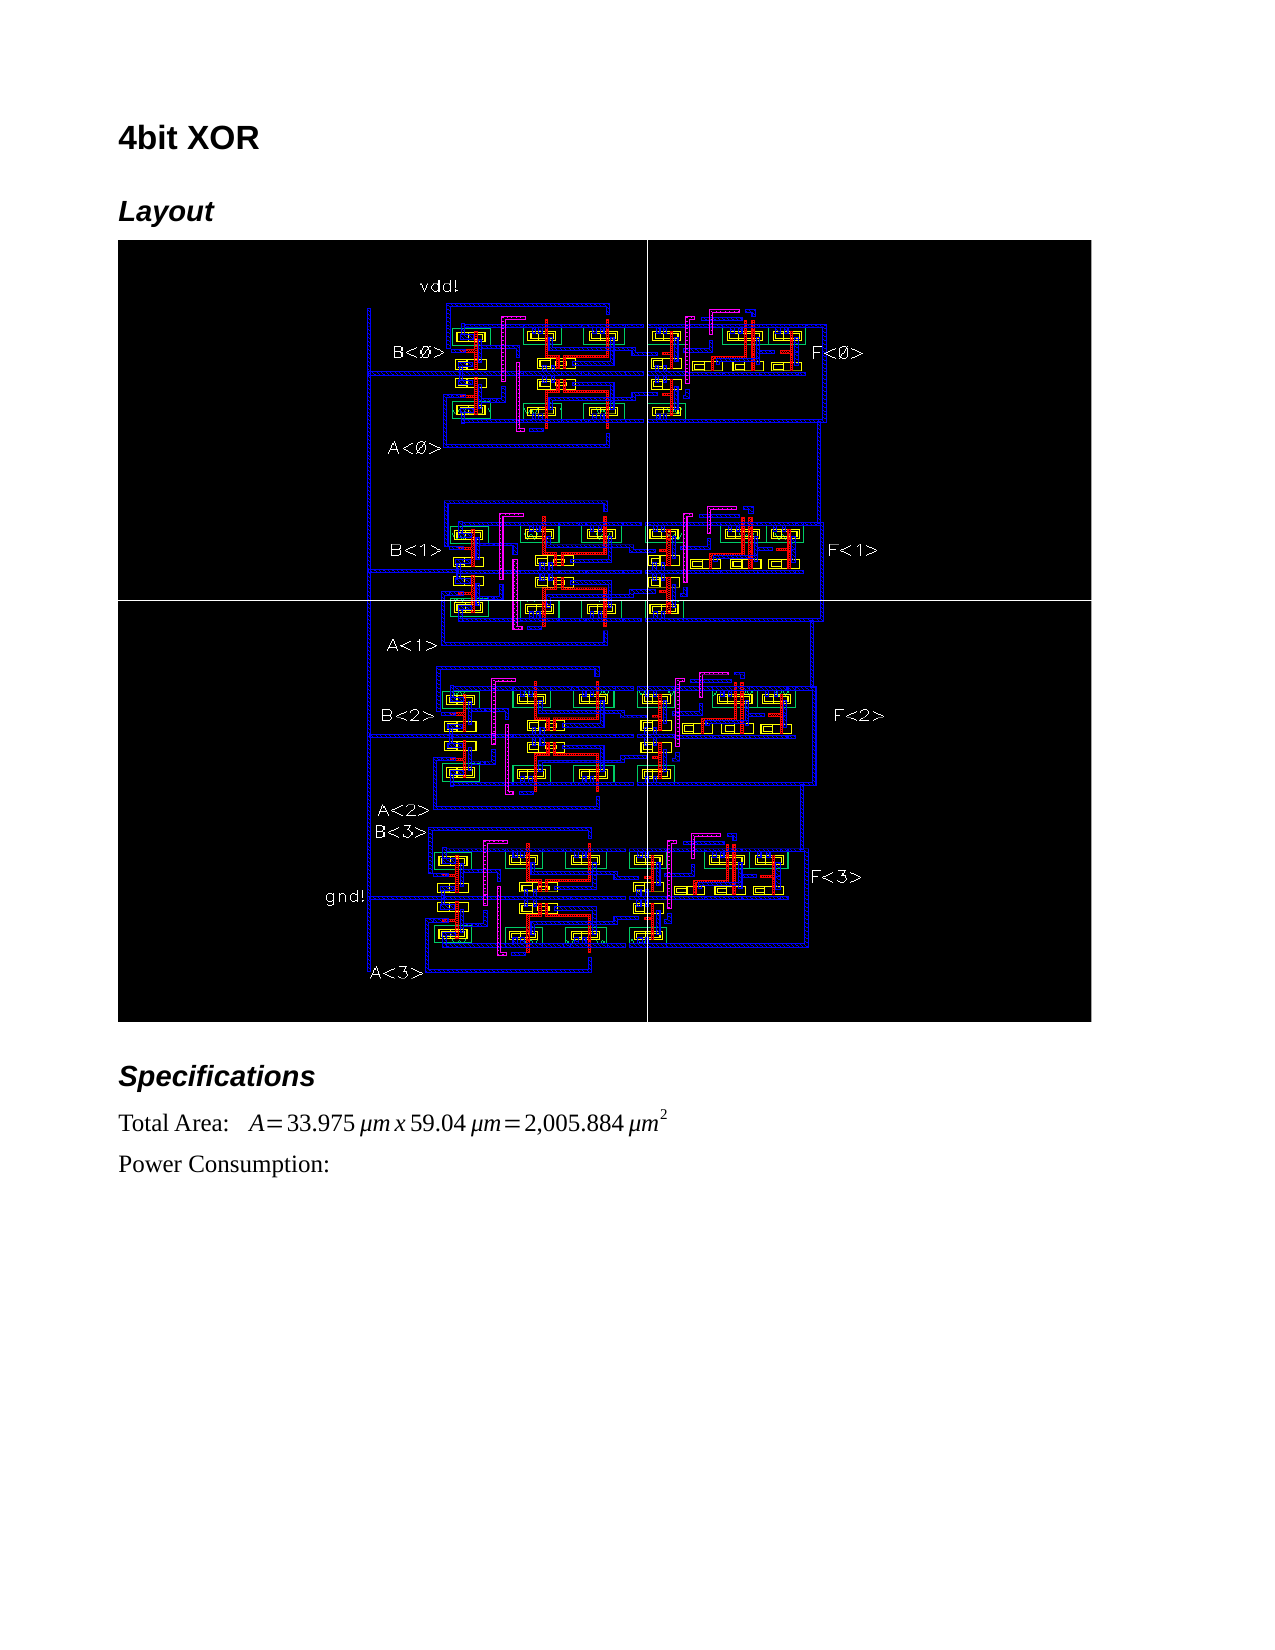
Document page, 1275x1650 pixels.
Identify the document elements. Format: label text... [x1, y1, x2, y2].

subtitle Layout [118, 194, 1157, 228]
picture [118, 240, 1092, 1022]
subtitle Specifications [118, 1059, 1157, 1093]
subtitle 4bit XOR [118, 118, 1157, 157]
text Power Consumption: [118, 1149, 1157, 1178]
text Total Area: [118, 1105, 1157, 1136]
